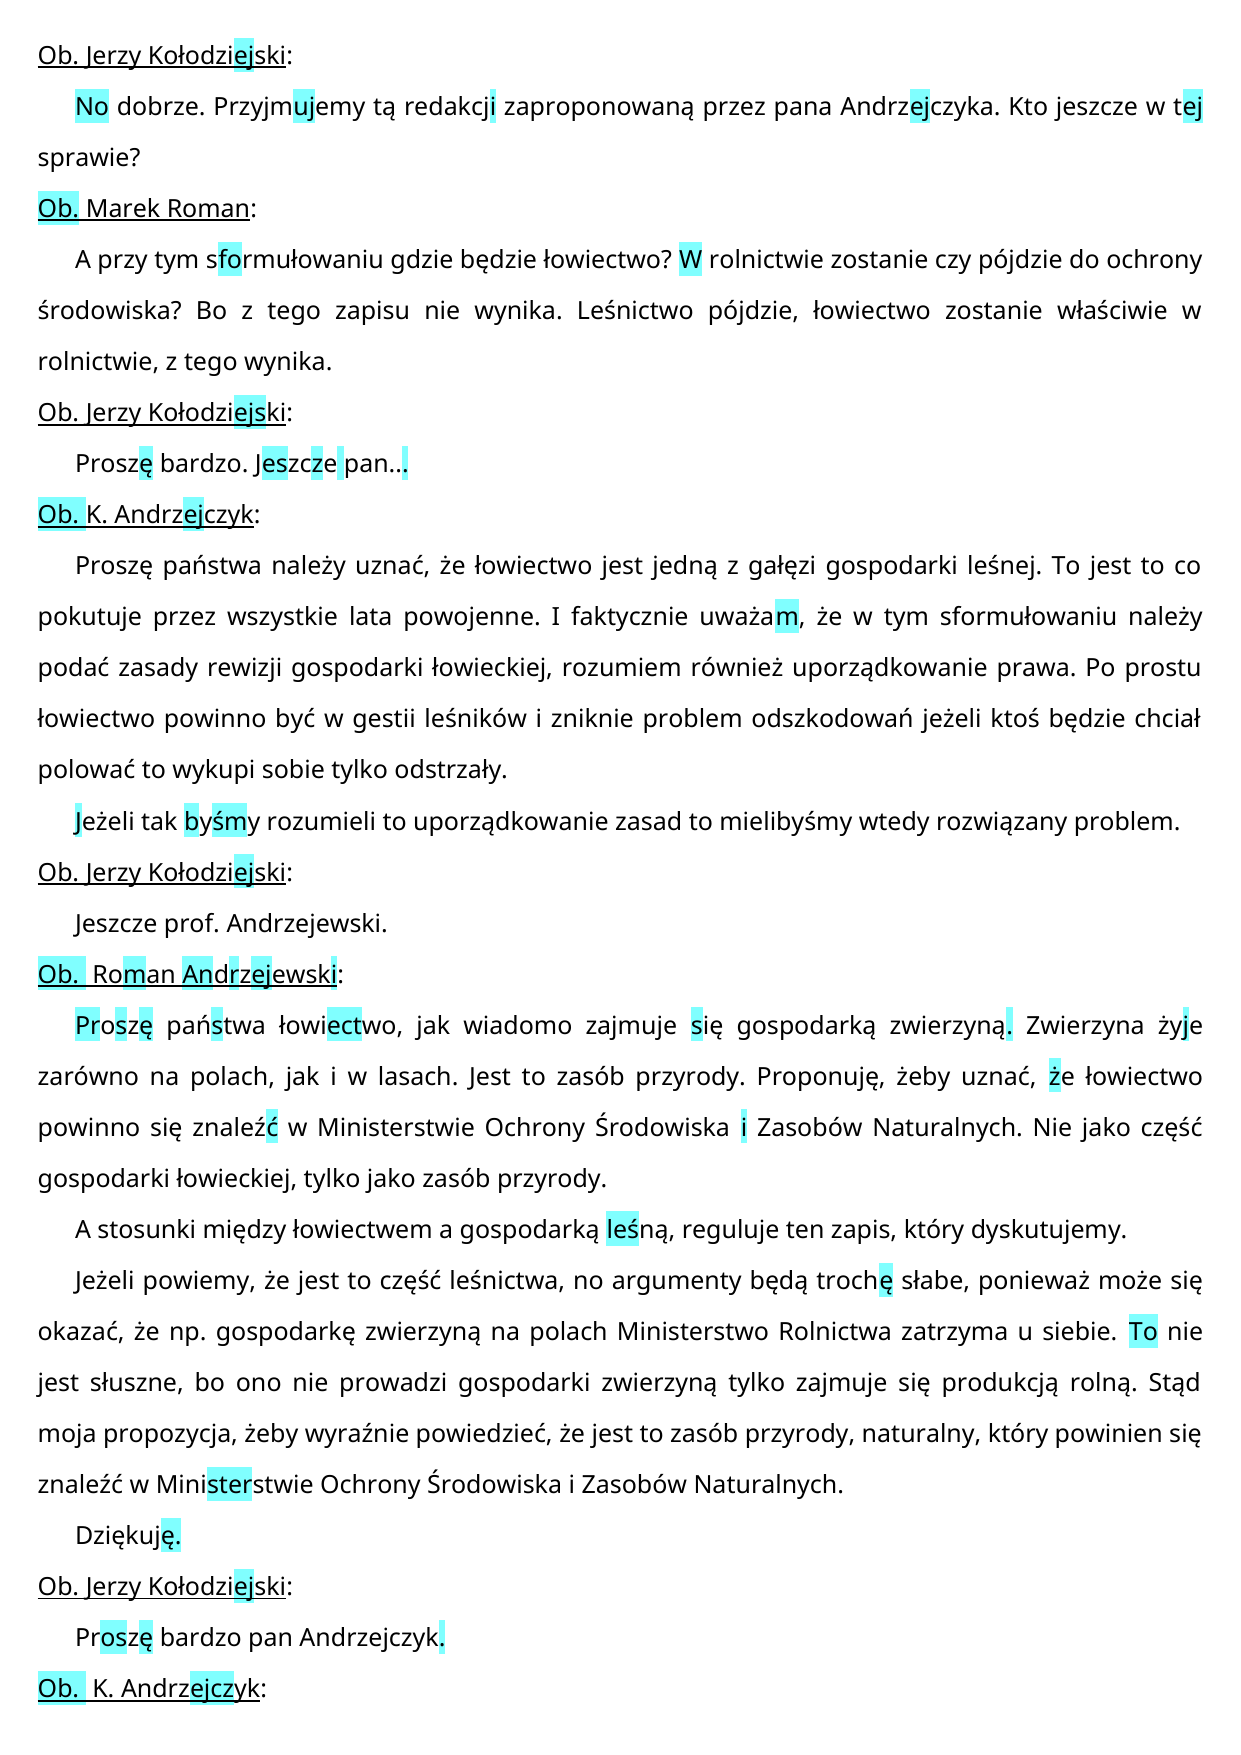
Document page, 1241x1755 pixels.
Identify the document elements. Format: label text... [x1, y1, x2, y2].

text Jeżeli tak byśmy rozumieli to uporządkowanie zasad to mielibyśmy wtedy rozwiązany problem. [37, 803, 1203, 837]
text Proszę bardzo. Jeszcze pan... [37, 446, 1203, 480]
text Ob. Jerzy Kołodziejski: [37, 854, 1203, 888]
text A stosunki między łowiectwem a gospodarką leśną, reguluje ten zapis, który dyskutujemy. [37, 1211, 1203, 1246]
text A przy tym sformułowaniu gdzie będzie łowiectwo? W rolnictwie zostanie czy pójdzie do ochrony środowiska? Bo z tego zapisu nie wynika. Leśnictwo pójdzie, łowiectwo zostanie właściwie w rolnictwie, z tego wynika. [37, 242, 1203, 378]
text Proszę państwa łowiectwo, jak wiadomo zajmuje się gospodarką zwierzyną. Zwierzyna żyje zarówno na polach, jak i w lasach. Jest to zasób przyrody. Proponuję, żeby uznać, że łowiectwo powinno się znaleźć w Ministerstwie Ochrony Środowiska i Zasobów Naturalnych. Nie jako część gospodarki łowieckiej, tylko jako zasób przyrody. [37, 1007, 1203, 1194]
text Proszę państwa należy uznać, że łowiectwo jest jedną z gałęzi gospodarki leśnej. To jest to co pokutuje przez wszystkie lata powojenne. I faktycznie uważam, że w tym sformułowaniu należy podać zasady rewizji gospodarki łowieckiej, rozumiem również uporządkowanie prawa. Po prostu łowiectwo powinno być w gestii leśników i zniknie problem odszkodowań jeżeli ktoś będzie chciał polować to wykupi sobie tylko odstrzały. [37, 548, 1203, 786]
text Jeszcze prof. Andrzejewski. [37, 905, 1203, 939]
text Ob. Jerzy Kołodziejski: [37, 395, 1203, 429]
text Ob. Roman Andrzejewski: [37, 956, 1203, 990]
text No dobrze. Przyjmujemy tą redakcji zaproponowaną przez pana Andrzejczyka. Kto jeszcze w tej sprawie? [37, 88, 1203, 174]
text Dziękuję. [37, 1518, 1203, 1552]
text Ob. Jerzy Kołodziejski: [37, 1569, 1203, 1603]
text Jeżeli powiemy, że jest to część leśnictwa, no argumenty będą trochę słabe, ponieważ może się okazać, że np. gospodarkę zwierzyną na polach Ministerstwo Rolnictwa zatrzyma u siebie. To nie jest słuszne, bo ono nie prowadzi gospodarki zwierzyną tylko zajmuje się produkcją rolną. Stąd moja propozycja, żeby wyraźnie powiedzieć, że jest to zasób przyrody, naturalny, który powinien się znaleźć w Ministerstwie Ochrony Środowiska i Zasobów Naturalnych. [37, 1262, 1203, 1501]
text Ob. K. Andrzejczyk: [37, 1671, 1203, 1705]
text Ob. Marek Roman: [37, 191, 1203, 225]
text Ob. K. Andrzejczyk: [37, 497, 1203, 531]
text Proszę bardzo pan Andrzejczyk. [37, 1620, 1203, 1654]
text Ob. Jerzy Kołodziejski: [37, 37, 1203, 72]
